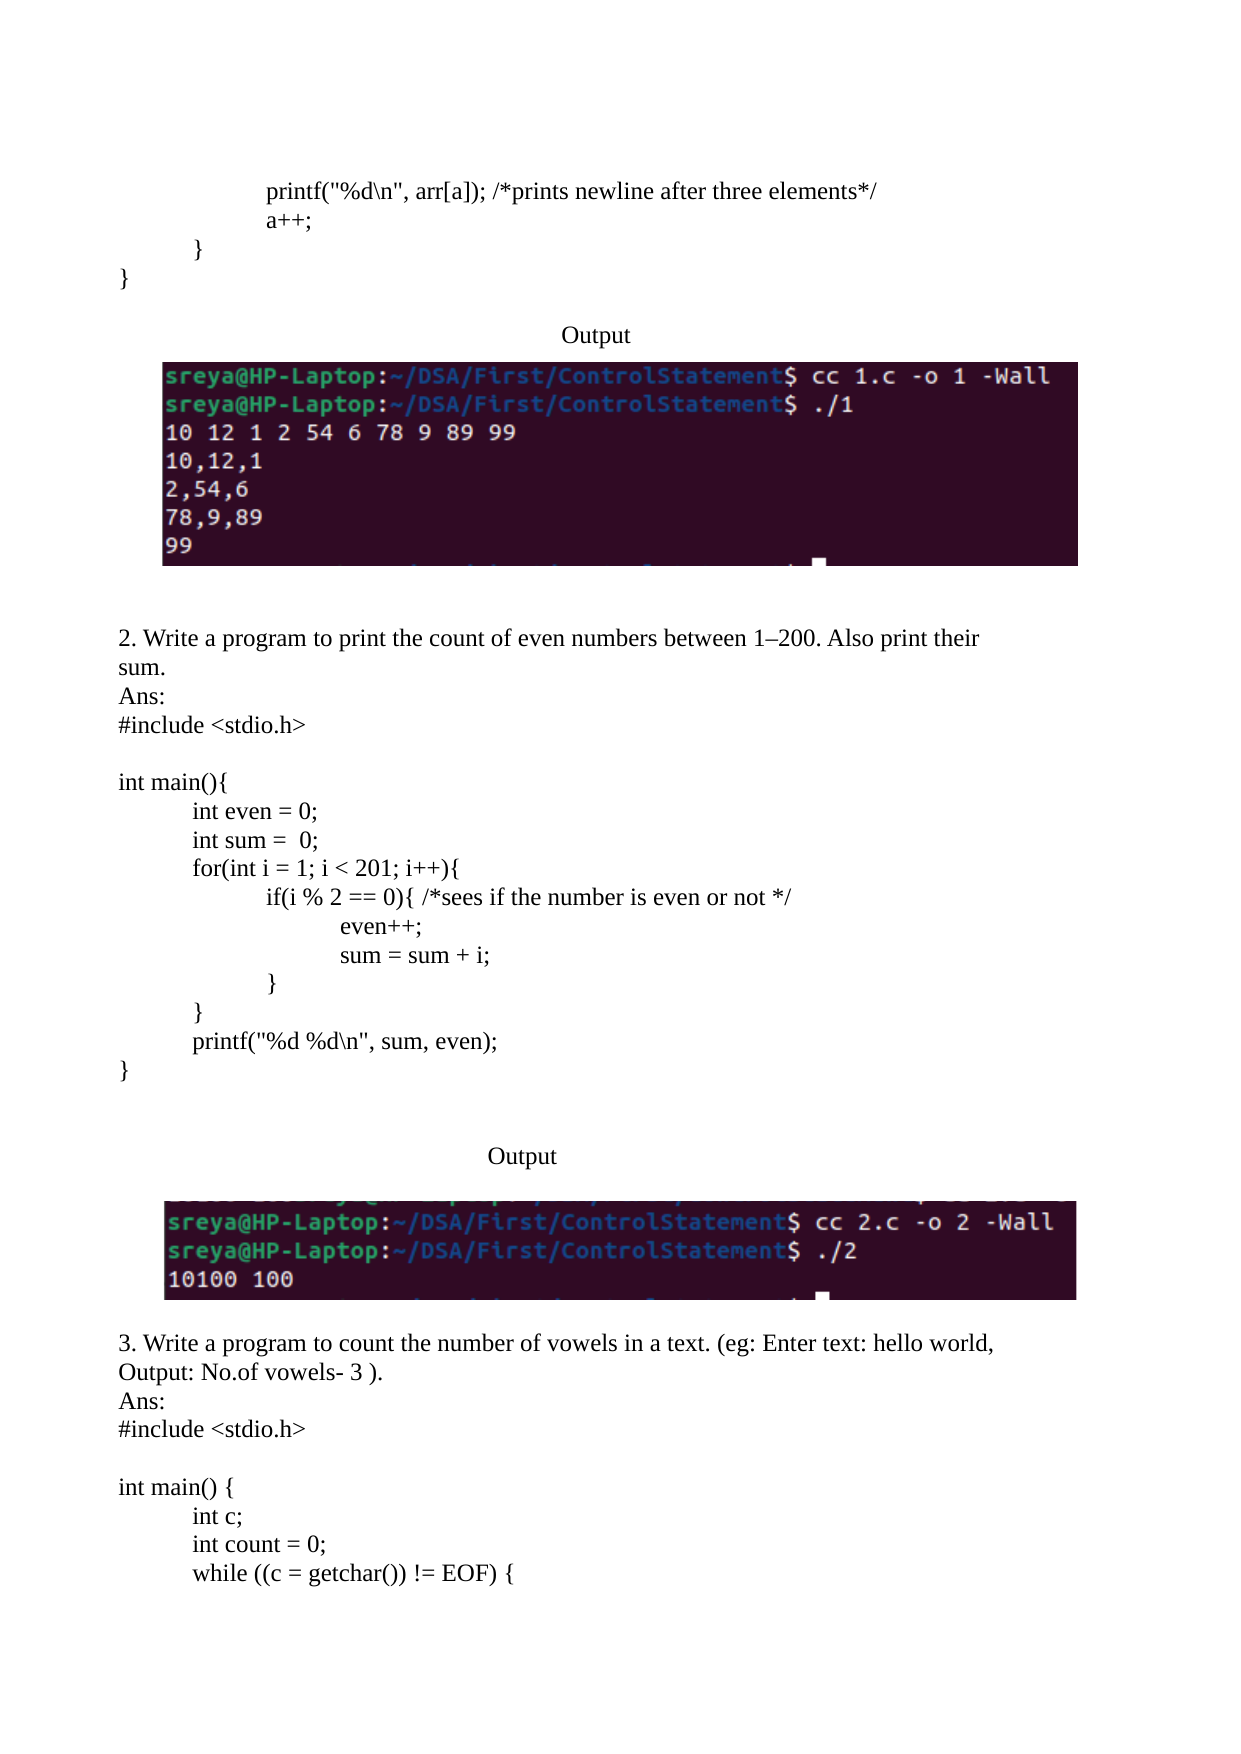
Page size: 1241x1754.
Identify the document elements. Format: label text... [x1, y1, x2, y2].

text if(i % 2 == 0){ /*sees if the number is even or not */ [118, 882, 1122, 911]
text int count = 0; [118, 1529, 1122, 1558]
text } [118, 997, 1122, 1026]
text #include <stdio.h> [118, 1414, 1122, 1443]
text 3. Write a program to count the number of vowels in a text. (eg: Enter text: hello world, [118, 1170, 1122, 1357]
text a++; [118, 205, 1122, 234]
text 2. Write a program to print the count of even numbers between 1–200. Also print their [118, 349, 1122, 652]
text int sum = 0; [118, 825, 1122, 853]
text printf("%d\n", arr[a]); /*prints newline after three elements*/ [118, 176, 1122, 205]
text sum. [118, 652, 1122, 681]
text Output [118, 1141, 1122, 1170]
text while ((c = getchar()) != EOF) { [118, 1558, 1122, 1587]
text } [118, 1055, 1122, 1083]
text } Output [118, 263, 1122, 349]
picture [163, 1201, 1077, 1300]
text even++; [118, 911, 1122, 940]
text sum = sum + i; [118, 940, 1122, 968]
text Ans: [118, 1386, 1122, 1414]
text Ans: [118, 681, 1122, 710]
text int c; [118, 1501, 1122, 1529]
text int main(){ [118, 767, 1122, 796]
text } [118, 968, 1122, 997]
text int main() { [118, 1472, 1122, 1501]
text Output: No.of vowels- 3 ). [118, 1357, 1122, 1386]
text for(int i = 1; i < 201; i++){ [118, 853, 1122, 882]
text #include <stdio.h> [118, 710, 1122, 738]
text } [118, 234, 1122, 263]
text printf("%d %d\n", sum, even); [118, 1026, 1122, 1055]
picture [162, 362, 1078, 566]
text int even = 0; [118, 796, 1122, 825]
